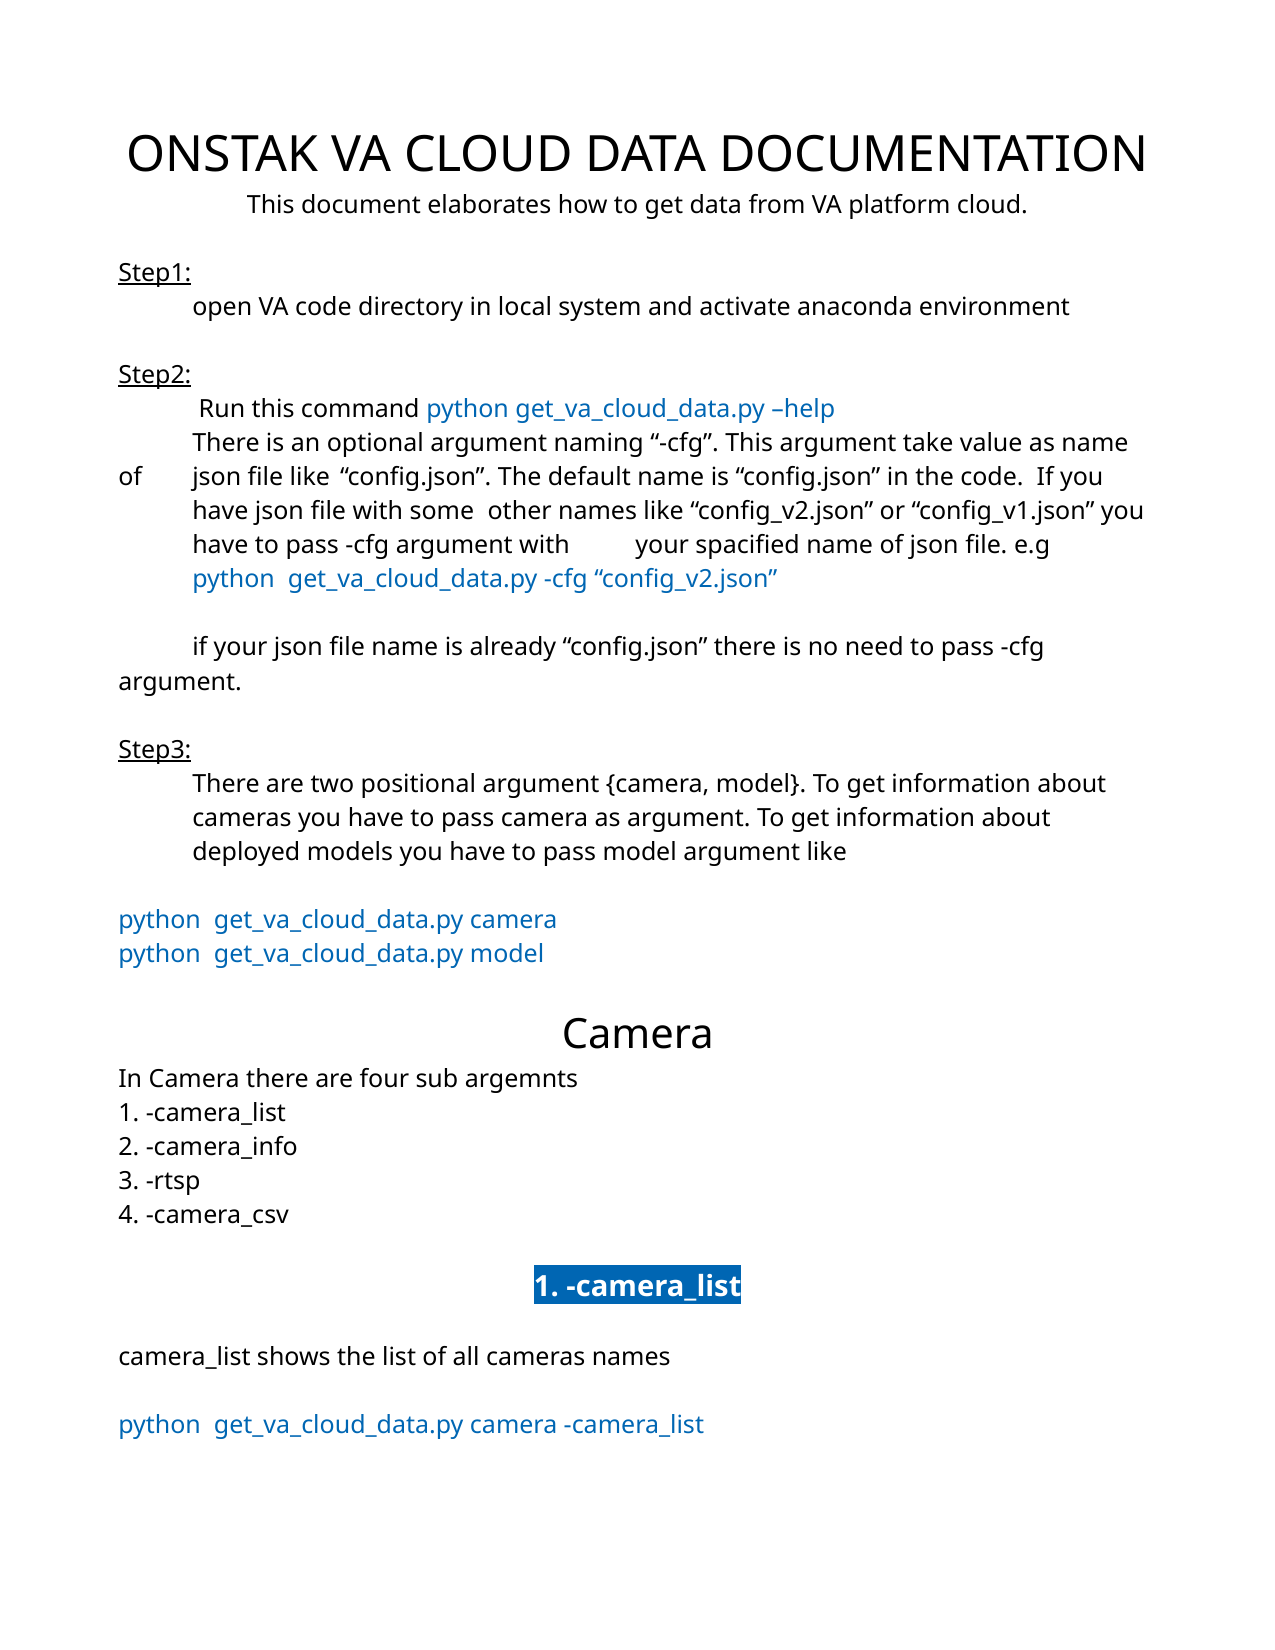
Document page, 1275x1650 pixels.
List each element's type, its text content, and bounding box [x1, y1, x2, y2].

text python get_va_cloud_data.py camera [118, 902, 1157, 936]
text camera_list shows the list of all cameras names [118, 1339, 1157, 1373]
text Run this command python get_va_cloud_data.py –help [118, 391, 1157, 425]
text In Camera there are four sub argemnts [118, 1061, 1157, 1094]
text python get_va_cloud_data.py model [118, 936, 1157, 970]
text There are two positional argument {camera, model}. To get information about cameras you have to pass camera as argument. To get information about deployed models you have to pass model argument like [118, 765, 1157, 867]
text ONSTAK VA CLOUD DATA DOCUMENTATION [118, 118, 1157, 186]
text python get_va_cloud_data.py camera -camera_list [118, 1407, 1157, 1441]
text There is an optional argument naming “-cfg”. This argument take value as name of json file like “config.json”. The default name is “config.json” in the code. If you have json file with some other names like “config_v2.json” or “config_v1.json” you have to pass -cfg argument with your spacified name of json file. e.g [118, 425, 1157, 561]
text Step1: [118, 254, 1157, 288]
text 4. -camera_csv [118, 1197, 1157, 1231]
text 2. -camera_info [118, 1129, 1157, 1163]
text This document elaborates how to get data from VA platform cloud. [118, 186, 1157, 220]
text python get_va_cloud_data.py -cfg “config_v2.json” [118, 561, 1157, 595]
text Camera [118, 1004, 1157, 1061]
text Step2: [118, 357, 1157, 391]
text open VA code directory in local system and activate anaconda environment [118, 288, 1157, 322]
text if your json file name is already “config.json” there is no need to pass -cfg argument. [118, 629, 1157, 697]
text 3. -rtsp [118, 1163, 1157, 1197]
text 1. -camera_list [118, 1094, 1157, 1129]
text 1. -camera_list [118, 1265, 1157, 1304]
text Step3: [118, 731, 1157, 765]
